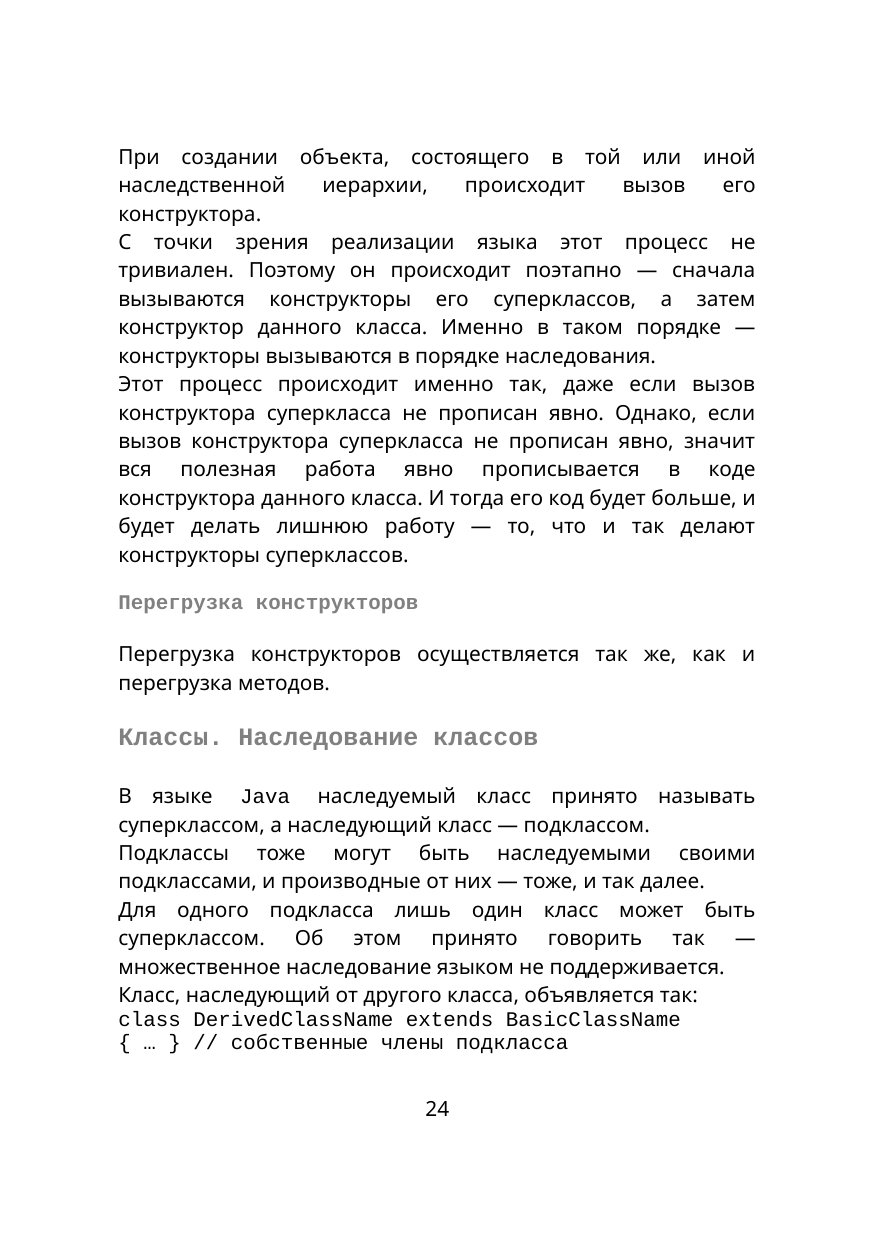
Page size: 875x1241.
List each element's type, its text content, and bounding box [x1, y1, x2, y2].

text { … } // собственные члены подкласса [118, 1032, 756, 1056]
text Для одного подкласса лишь один класс может быть суперклассом. Об этом принято говорить так — множественное наследование языком не поддерживается. [118, 895, 756, 980]
text Классы. Наследование классов [118, 724, 756, 753]
text Перегрузка конструкторов [118, 592, 756, 616]
text Подклассы тоже могут быть наследуемыми своими подклассами, и производные от них — тоже, и так далее. [118, 838, 756, 895]
text С точки зрения реализации языка этот процесс не тривиален. Поэтому он происходит поэтапно — сначала вызываются конструкторы его суперклассов, а затем конструктор данного класса. Именно в таком порядке — конструкторы вызываются в порядке наследования. [118, 227, 756, 369]
text Этот процесс происходит именно так, даже если вызов конструктора суперкласса не прописан явно. Однако, если вызов конструктора суперкласса не прописан явно, значит вся полезная работа явно прописывается в коде конструктора данного класса. И тогда его код будет больше, и будет делать лишнюю работу — то, что и так делают конструкторы суперклассов. [118, 369, 756, 568]
text class DerivedClassName extends BasicClassName [118, 1009, 756, 1032]
text Класс, наследующий от другого класса, объявляется так: [118, 980, 756, 1009]
text В языке Java наследуемый класс принято называть суперклассом, а наследующий класс — подклассом. [118, 781, 756, 838]
text При создании объекта, состоящего в той или иной наследственной иерархии, происходит вызов его конструктора. [118, 142, 756, 227]
text Перегрузка конструкторов осуществляется так же, как и перегрузка методов. [118, 639, 756, 696]
